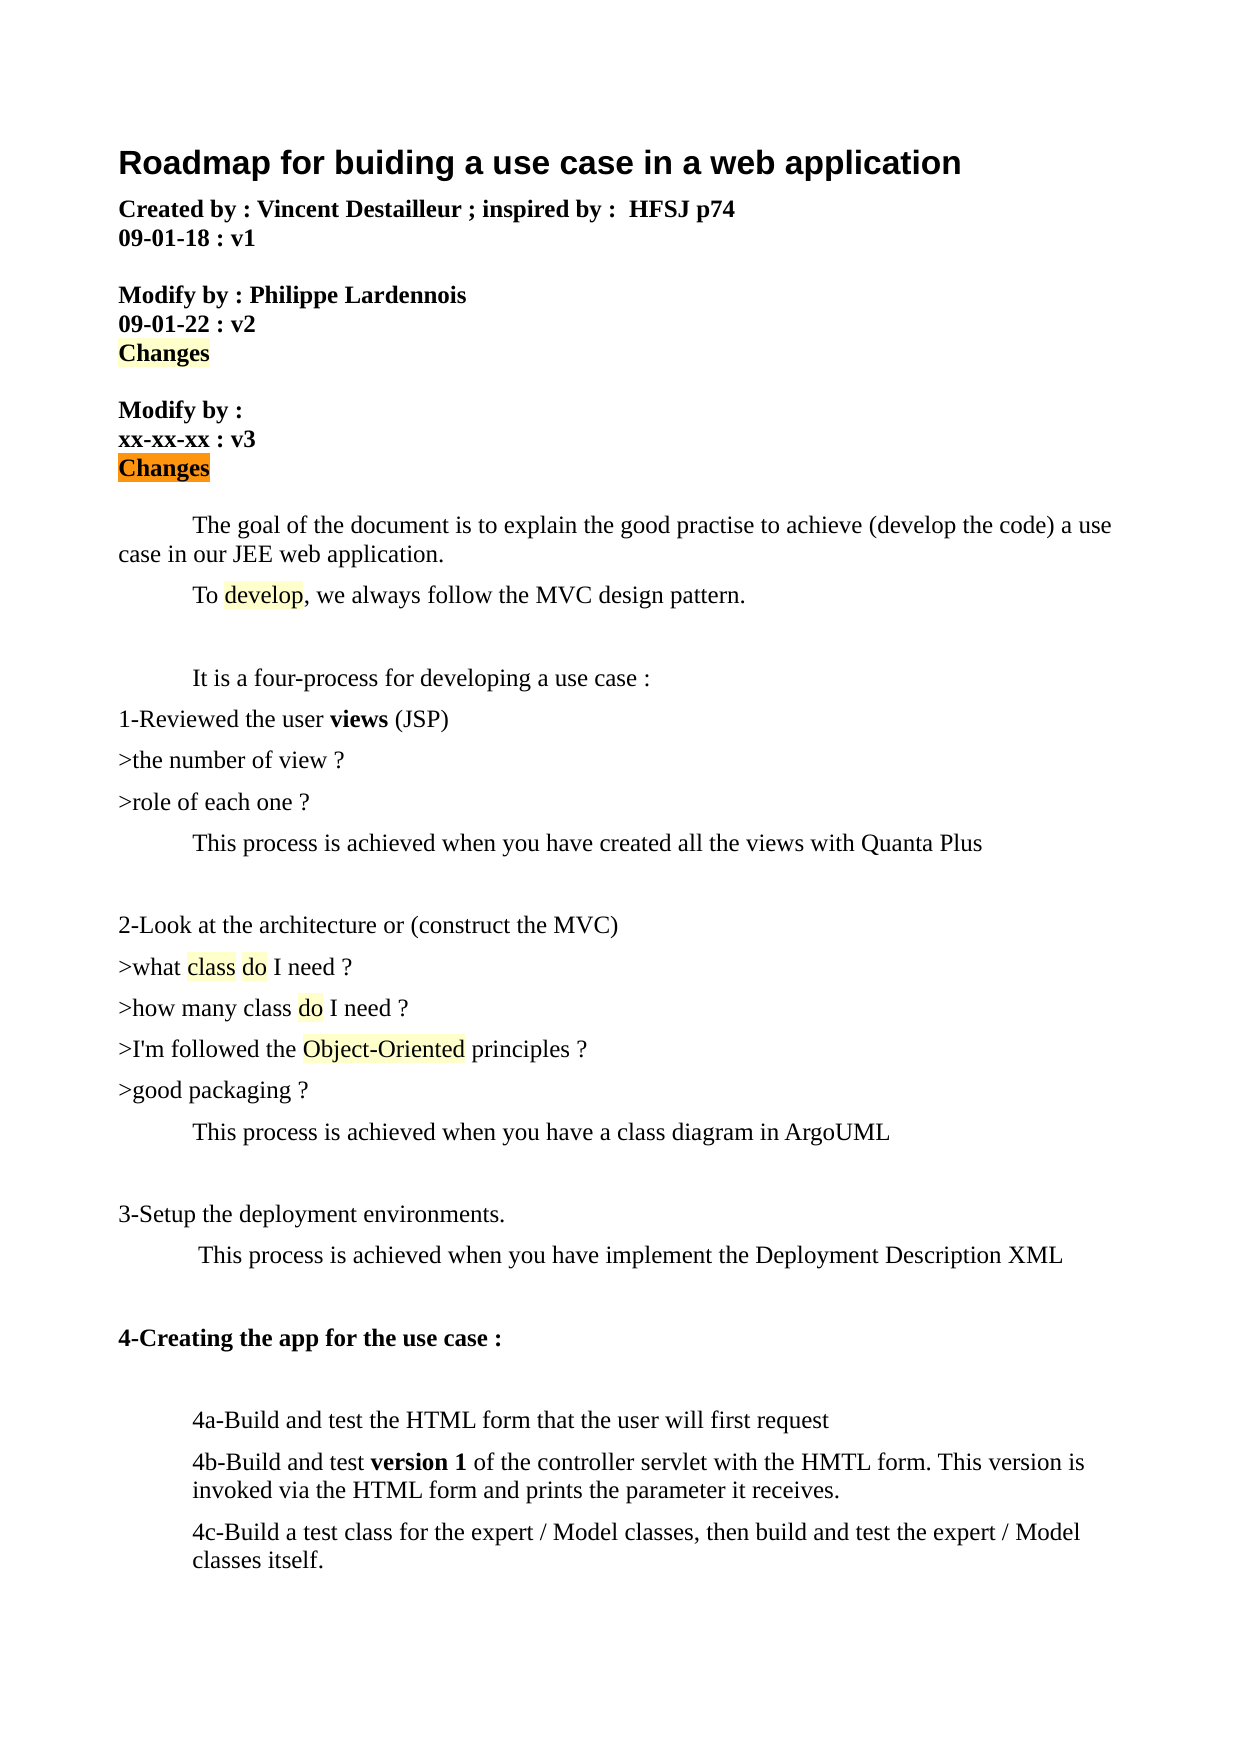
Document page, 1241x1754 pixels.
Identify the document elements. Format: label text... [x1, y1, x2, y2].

text This process is achieved when you have implement the Deployment Description XML [118, 1241, 1122, 1269]
text >what class do I need ? [118, 952, 1122, 981]
text 4-Creating the app for the use case : [118, 1323, 1122, 1352]
text >role of each one ? [118, 787, 1122, 816]
text 1-Reviewed the user views (JSP) [118, 704, 1122, 733]
text 3-Setup the deployment environments. [118, 1199, 1122, 1228]
text >the number of view ? [118, 746, 1122, 774]
text It is a four-process for developing a use case : [118, 663, 1122, 692]
subtitle Roadmap for buiding a use case in a web application [118, 143, 1122, 182]
text >how many class do I need ? [118, 993, 1122, 1022]
text 4c-Build a test class for the expert / Model classes, then build and test the expert / Model classes itself. [118, 1517, 1122, 1574]
text 4a-Build and test the HTML form that the user will first request [118, 1406, 1122, 1434]
text 09-01-22 : v2 [118, 309, 1122, 338]
text 2-Look at the architecture or (construct the MVC) [118, 911, 1122, 939]
text Changes [118, 453, 1122, 482]
text xx-xx-xx : v3 [118, 424, 1122, 453]
text The goal of the document is to explain the good practise to achieve (develop the code) a use case in our JEE web application. [118, 511, 1122, 568]
text >I'm followed the Object-Oriented principles ? [118, 1034, 1122, 1063]
text 09-01-18 : v1 [118, 223, 1122, 252]
text 4b-Build and test version 1 of the controller servlet with the HMTL form. This version is invoked via the HTML form and prints the parameter it receives. [118, 1447, 1122, 1504]
text Changes [118, 338, 1122, 367]
text Created by : Vincent Destailleur ; inspired by : HFSJ p74 [118, 194, 1122, 223]
text This process is achieved when you have created all the views with Quanta Plus [118, 828, 1122, 857]
text Modify by : [118, 396, 1122, 424]
text To develop, we always follow the MVC design pattern. [118, 581, 1122, 609]
text This process is achieved when you have a class diagram in ArgoUML [118, 1117, 1122, 1146]
text >good packaging ? [118, 1076, 1122, 1104]
text Modify by : Philippe Lardennois [118, 281, 1122, 309]
